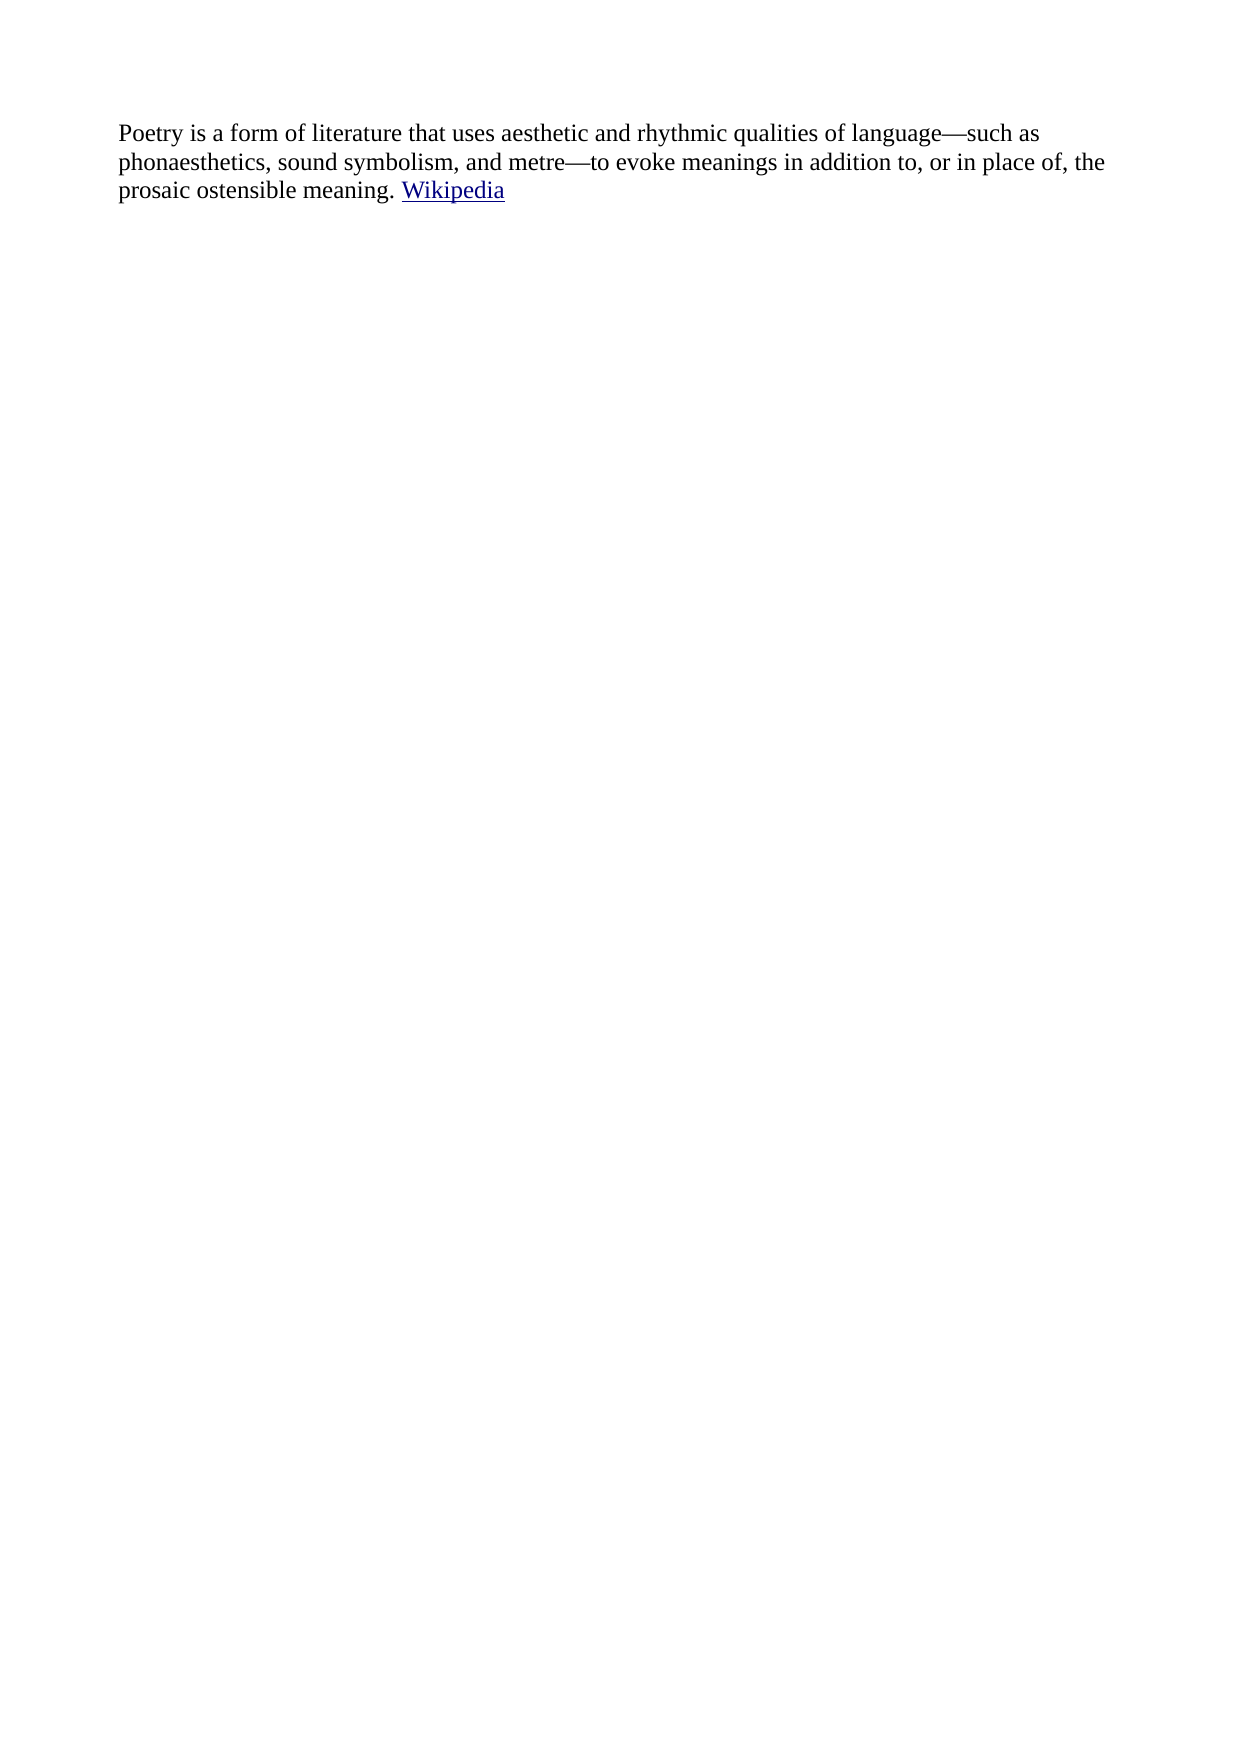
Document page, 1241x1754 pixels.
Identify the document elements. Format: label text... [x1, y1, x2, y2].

text Poetry is a form of literature that uses aesthetic and rhythmic qualities of language—such as phonaesthetics, sound symbolism, and metre—to evoke meanings in addition to, or in place of, the prosaic ostensible meaning. Wikipedia [118, 118, 1122, 204]
